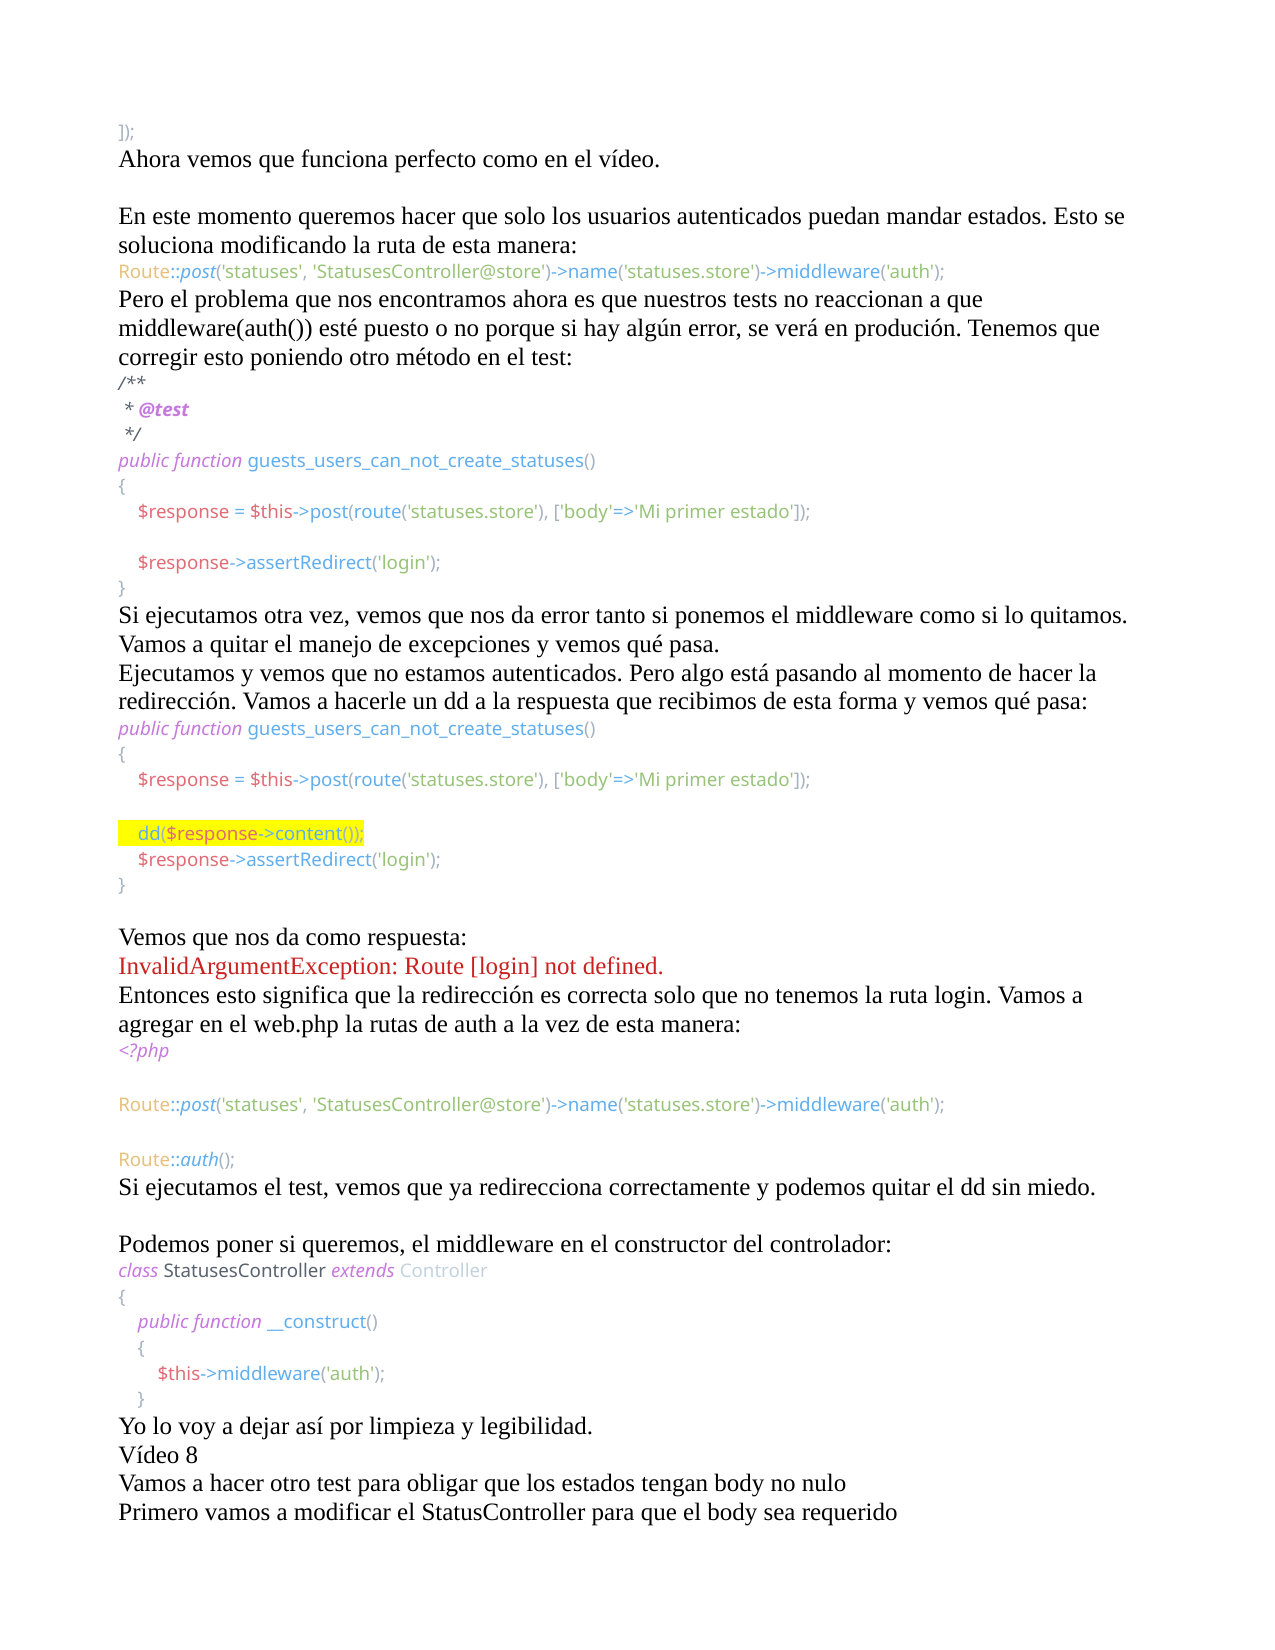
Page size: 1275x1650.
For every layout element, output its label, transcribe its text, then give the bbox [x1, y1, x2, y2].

text ]); Ahora vemos que funciona perfecto como en el vídeo. [118, 118, 1157, 172]
text Podemos poner si queremos, el middleware en el constructor del controlador: [118, 1229, 1157, 1258]
text Vídeo 8 [118, 1440, 1157, 1468]
text Si ejecutamos el test, vemos que ya redirecciona correctamente y podemos quitar el dd sin miedo. [118, 1172, 1157, 1200]
text public function guests_users_can_not_create_statuses() { $response = $this->post(route('statuses.store'), ['body'=>'Mi primer estado']); dd($response->content()); $response->assertRedirect('login'); } [118, 715, 1157, 897]
text <?php Route::post('statuses', 'StatusesController@store')->name('statuses.store')->middleware('auth'); Route::auth(); [118, 1037, 1157, 1172]
text Ejecutamos y vemos que no estamos autenticados. Pero algo está pasando al momento de hacer la redirección. Vamos a hacerle un dd a la respuesta que recibimos de esta forma y vemos qué pasa: [118, 658, 1157, 715]
text Pero el problema que nos encontramos ahora es que nuestros tests no reaccionan a que middleware(auth()) esté puesto o no porque si hay algún error, se verá en produción. Tenemos que corregir esto poniendo otro método en el test: [118, 284, 1157, 370]
text En este momento queremos hacer que solo los usuarios autenticados puedan mandar estados. Esto se soluciona modificando la ruta de esta manera: Route::post('statuses', 'StatusesController@store')->name('statuses.store')->middleware('auth'); [118, 201, 1157, 284]
text Vemos que nos da como respuesta: [118, 922, 1157, 951]
text /** * @test */ public function guests_users_can_not_create_statuses() { $response = $this->post(route('statuses.store'), ['body'=>'Mi primer estado']); $response->assertRedirect('login'); } [118, 370, 1157, 600]
text Si ejecutamos otra vez, vemos que nos da error tanto si ponemos el middleware como si lo quitamos. Vamos a quitar el manejo de excepciones y vemos qué pasa. [118, 600, 1157, 658]
text Primero vamos a modificar el StatusController para que el body sea requerido [118, 1497, 1157, 1526]
text Entonces esto significa que la redirección es correcta solo que no tenemos la ruta login. Vamos a agregar en el web.php la rutas de auth a la vez de esta manera: [118, 980, 1157, 1037]
text Vamos a hacer otro test para obligar que los estados tengan body no nulo [118, 1468, 1157, 1497]
text InvalidArgumentException: Route [login] not defined. [118, 951, 1157, 980]
text class StatusesController extends Controller { public function __construct() { $this->middleware('auth'); } Yo lo voy a dejar así por limpieza y legibilidad. [118, 1258, 1157, 1440]
